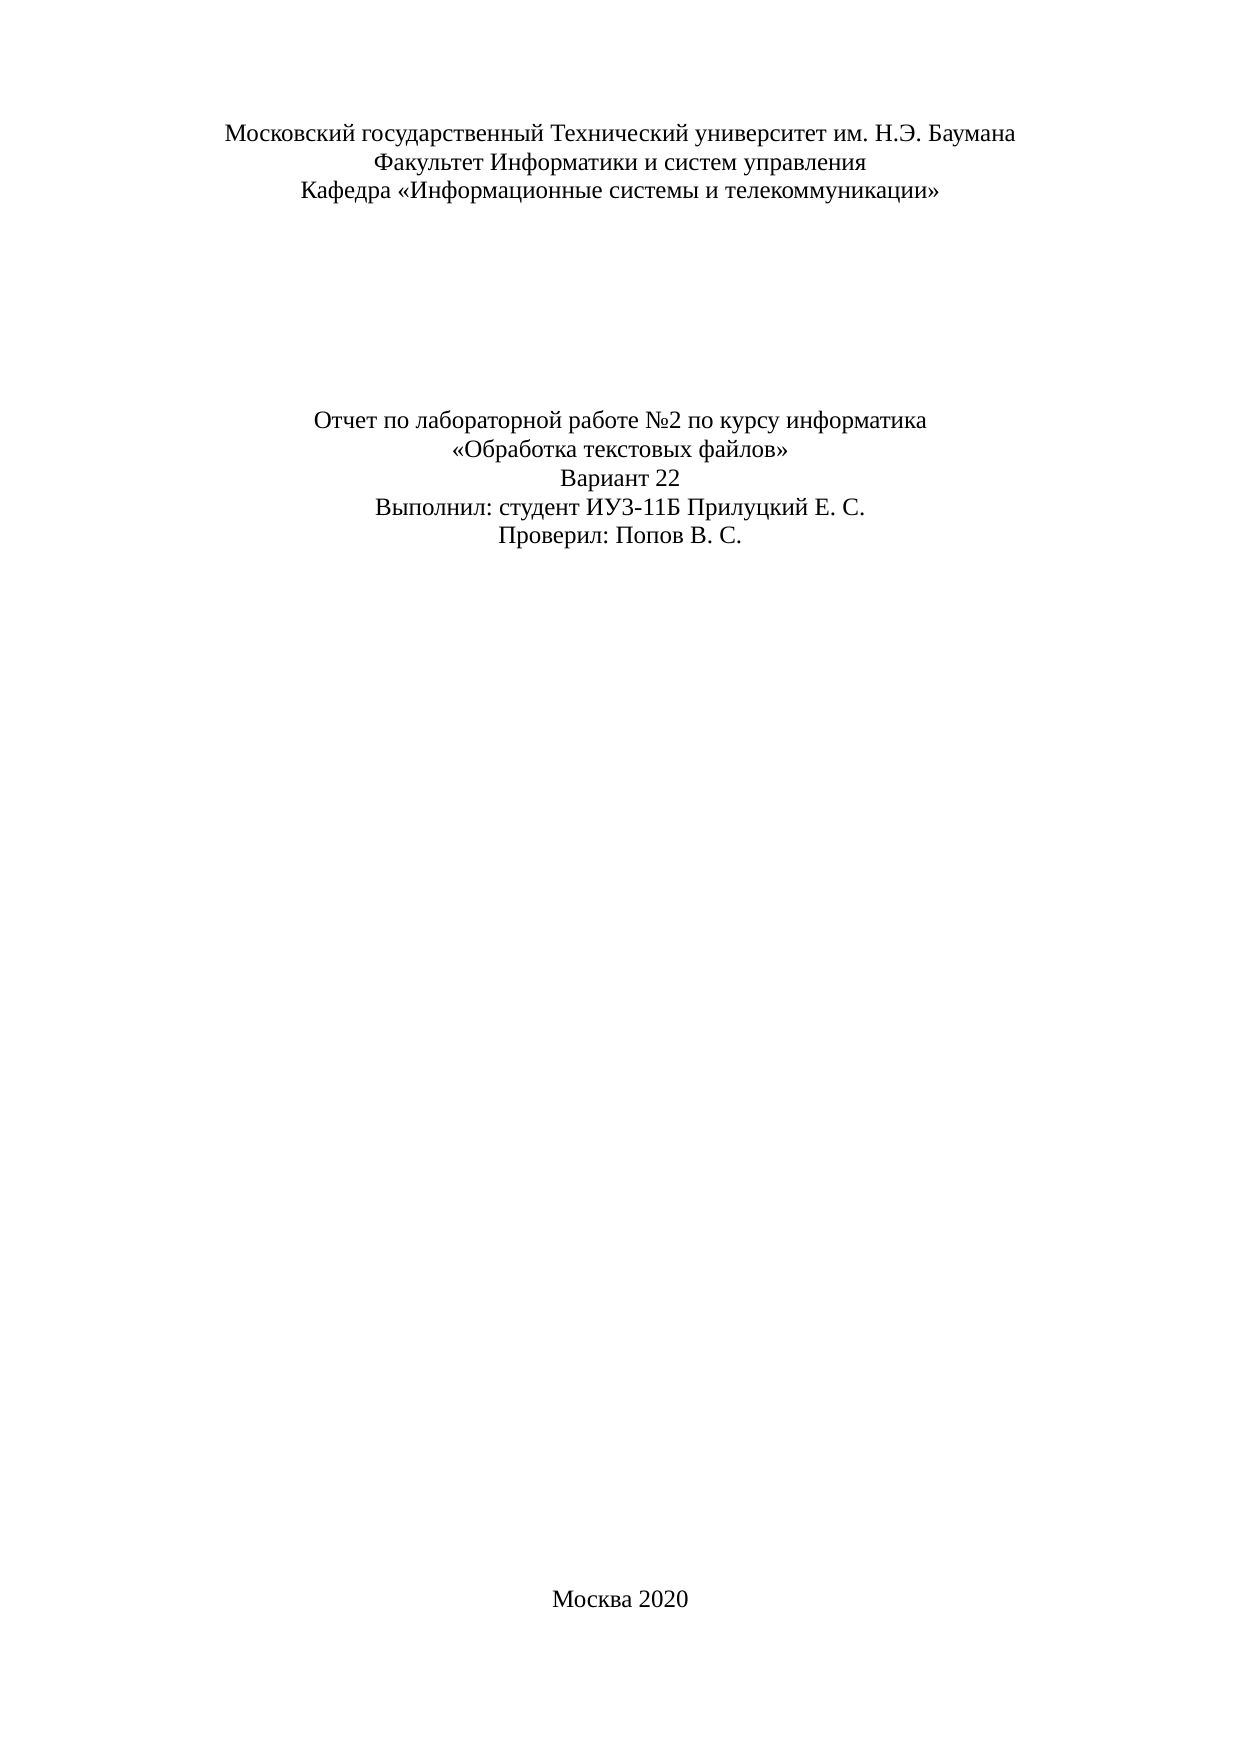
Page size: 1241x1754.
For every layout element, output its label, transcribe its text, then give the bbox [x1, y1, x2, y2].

text Выполнил: студент ИУ3-11Б Прилуцкий Е. С. [118, 492, 1122, 521]
text Кафедра «Информационные системы и телекоммуникации» [118, 176, 1122, 204]
text «Обработка текстовых файлов» [118, 434, 1122, 463]
text Москва 2020 [118, 1584, 1122, 1613]
text Московский государственный Технический университет им. Н.Э. Баумана [118, 118, 1122, 147]
text Проверил: Попов В. С. [118, 521, 1122, 549]
text Отчет по лабораторной работе №2 по курсу информатика [118, 406, 1122, 434]
text Вариант 22 [118, 463, 1122, 492]
text Факультет Информатики и систем управления [118, 147, 1122, 176]
